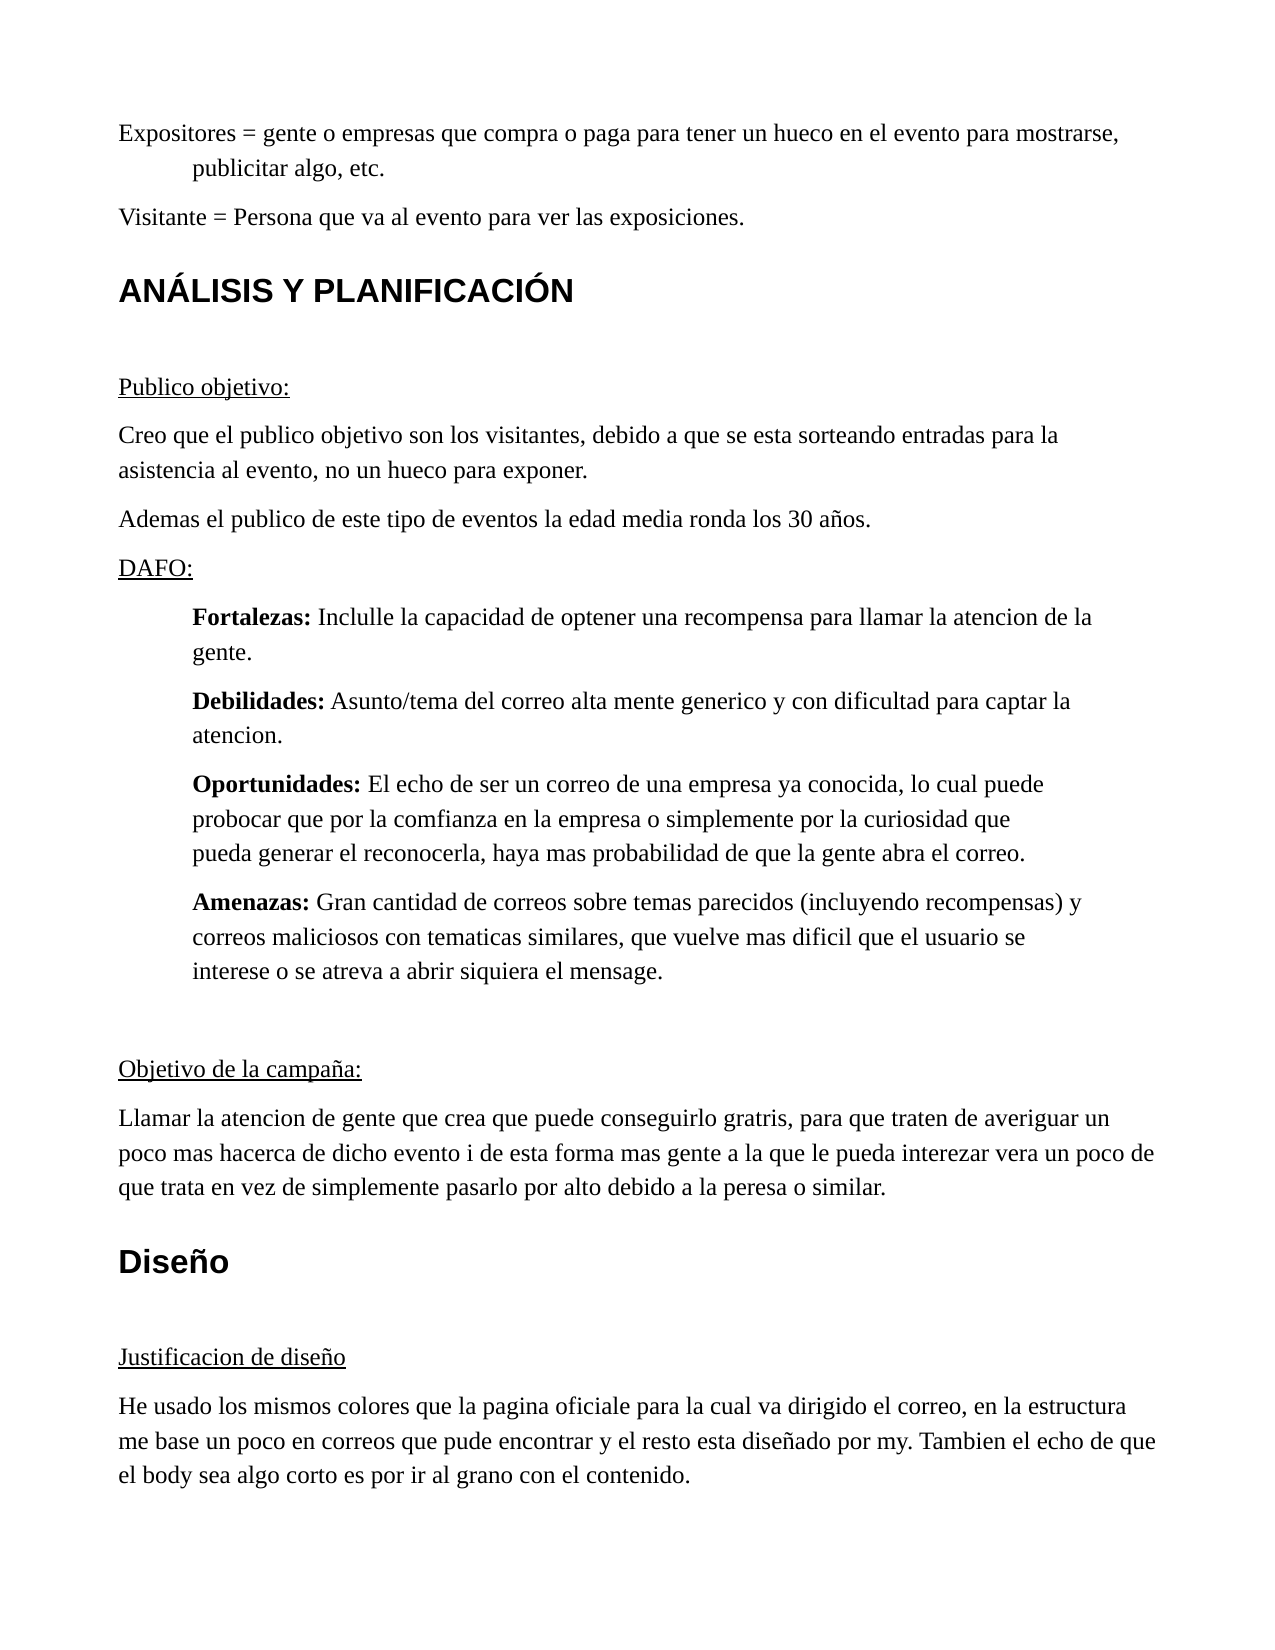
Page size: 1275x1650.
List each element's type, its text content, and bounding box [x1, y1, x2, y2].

text Publico objetivo: [118, 372, 1157, 400]
text He usado los mismos colores que la pagina oficiale para la cual va dirigido el correo, en la estructura me base un poco en correos que pude encontrar y el resto esta diseñado por my. Tambien el echo de que el body sea algo corto es por ir al grano con el contenido. [118, 1391, 1157, 1489]
text Visitante = Persona que va al evento para ver las exposiciones. [118, 202, 1157, 230]
text Debilidades: Asunto/tema del correo alta mente generico y con dificultad para captar la atencion. [118, 686, 1157, 749]
text Ademas el publico de este tipo de eventos la edad media ronda los 30 años. [118, 504, 1157, 533]
text DAFO: [118, 553, 1157, 582]
text Expositores = gente o empresas que compra o paga para tener un hueco en el evento para mostrarse, publicitar algo, etc. [118, 118, 1157, 181]
text Amenazas: Gran cantidad de correos sobre temas parecidos (incluyendo recompensas) y correos maliciosos con tematicas similares, que vuelve mas dificil que el usuario se interese o se atreva a abrir siquiera el mensage. [118, 887, 1157, 985]
subtitle Diseño [118, 1242, 1157, 1281]
text Justificacion de diseño [118, 1342, 1157, 1371]
text Llamar la atencion de gente que crea que puede conseguirlo gratris, para que traten de averiguar un poco mas hacerca de dicho evento i de esta forma mas gente a la que le pueda interezar vera un poco de que trata en vez de simplemente pasarlo por alto debido a la peresa o similar. [118, 1103, 1157, 1201]
text Objetivo de la campaña: [118, 1054, 1157, 1083]
text Oportunidades: El echo de ser un correo de una empresa ya conocida, lo cual puede probocar que por la comfianza en la empresa o simplemente por la curiosidad que pueda generar el reconocerla, haya mas probabilidad de que la gente abra el correo. [118, 769, 1157, 867]
text Fortalezas: Inclulle la capacidad de optener una recompensa para llamar la atencion de la gente. [118, 602, 1157, 666]
subtitle ANÁLISIS Y PLANIFICACIÓN [118, 272, 1157, 310]
text Creo que el publico objetivo son los visitantes, debido a que se esta sorteando entradas para la asistencia al evento, no un hueco para exponer. [118, 421, 1157, 484]
